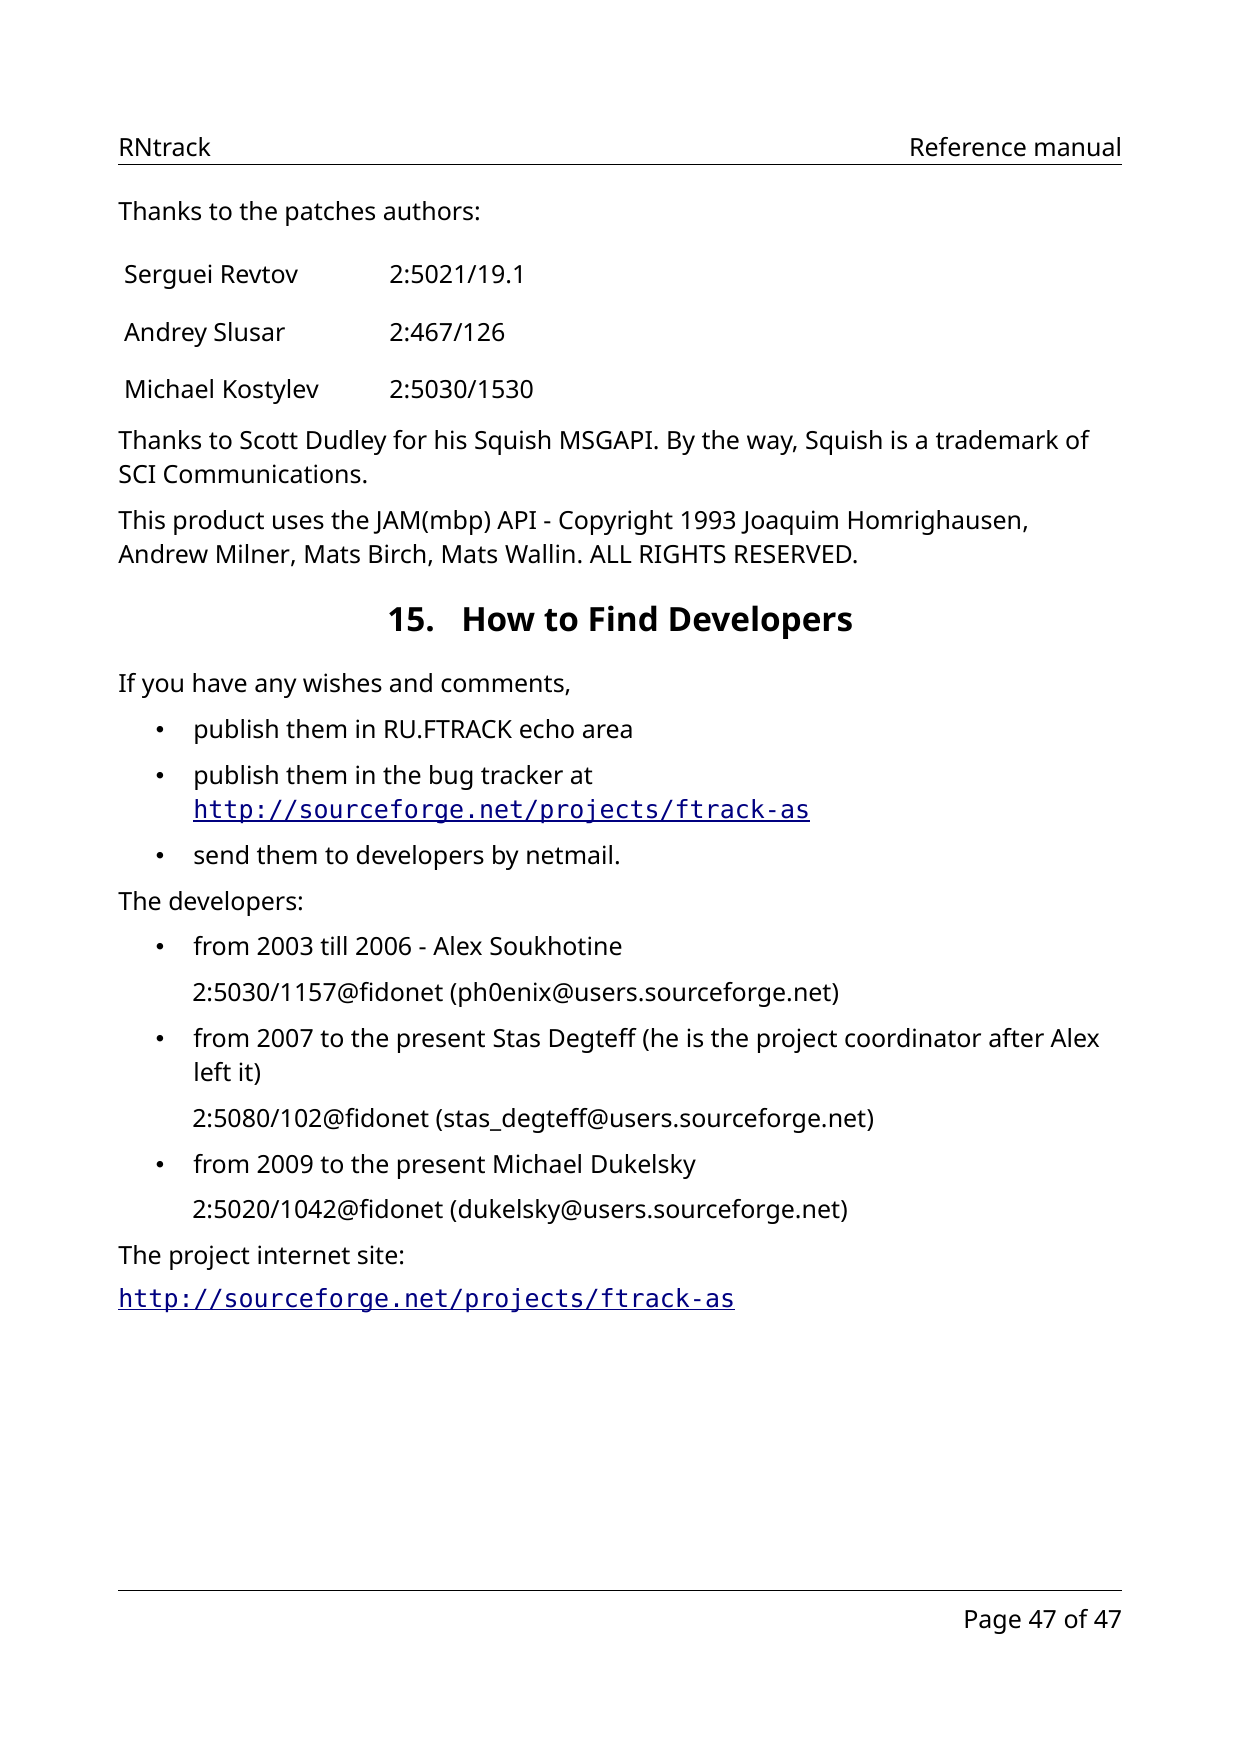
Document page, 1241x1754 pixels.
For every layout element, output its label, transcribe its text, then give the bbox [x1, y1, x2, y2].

table_header Serguei Revtov [118, 239, 383, 297]
list from 2003 till 2006 - Alex Soukhotine [156, 929, 1122, 963]
text http://sourceforge.net/projects/ftrack-as [118, 1284, 1122, 1313]
text 2:5020/1042@fidonet (dukelsky@users.sourceforge.net) [192, 1192, 1122, 1226]
list publish them in the bug tracker at http://sourceforge.net/projects/ftrack-as [156, 757, 1122, 826]
text Thanks to the patches authors: [118, 193, 1122, 228]
text The project internet site: [118, 1238, 1122, 1272]
text 2:5080/102@fidonet (stas_degteff@users.sourceforge.net) [192, 1101, 1122, 1134]
text If you have any wishes and comments, [118, 666, 1122, 700]
text This product uses the JAM(mbp) API - Copyright 1993 Joaquim Homrighausen, Andrew Milner, Mats Birch, Mats Wallin. ALL RIGHTS RESERVED. [118, 503, 1122, 571]
list send them to developers by netmail. [156, 837, 1122, 871]
text The developers: [118, 883, 1122, 917]
table_cell Andrey Slusar [118, 297, 383, 354]
table_cell Michael Kostylev [118, 354, 383, 411]
table_header 2:5021/19.1 [383, 239, 1122, 297]
table_cell 2:5030/1530 [383, 354, 1122, 411]
list from 2007 to the present Stas Degteff (he is the project coordinator after Alex left it) [156, 1021, 1122, 1089]
subtitle How to Find Developers [118, 596, 1122, 641]
list from 2009 to the present Michael Dukelsky [156, 1146, 1122, 1180]
table_cell 2:467/126 [383, 297, 1122, 354]
text Thanks to Scott Dudley for his Squish MSGAPI. By the way, Squish is a trademark of SCI Communications. [118, 423, 1122, 491]
text 2:5030/1157@fidonet (ph0enix@users.sourceforge.net) [192, 975, 1122, 1009]
list publish them in RU.FTRACK echo area [156, 712, 1122, 746]
